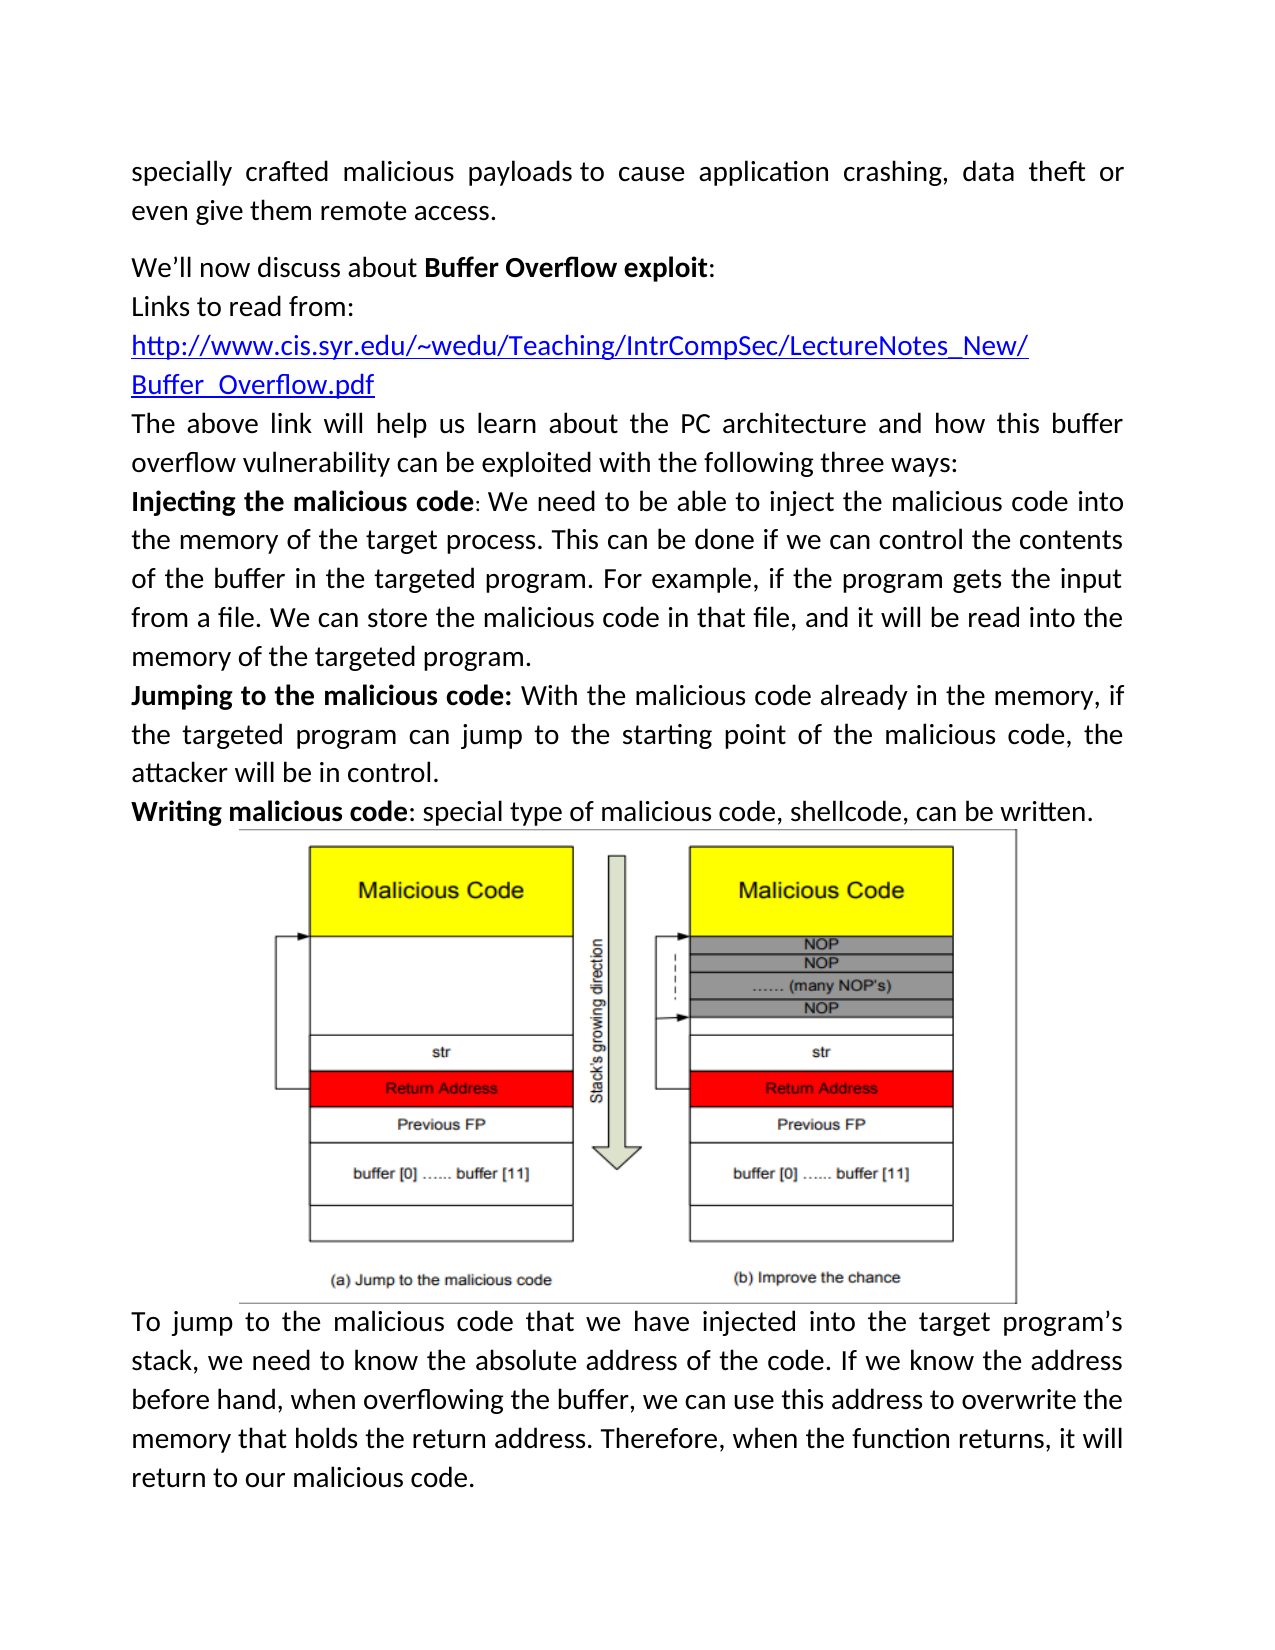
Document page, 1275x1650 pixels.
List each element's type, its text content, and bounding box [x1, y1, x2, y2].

text Links to read from: [131, 285, 1125, 324]
text We’ll now discuss about Buffer Overflow exploit: [131, 246, 1125, 285]
text Writing malicious code: special type of malicious code, shellcode, can be written. [131, 790, 1125, 829]
text http://www.cis.syr.edu/~wedu/Teaching/IntrCompSec/LectureNotes_New/Buffer_Overflow.pdf [131, 324, 1125, 402]
text To jump to the malicious code that we have injected into the target program’s stack, we need to know the absolute address of the code. If we know the address before hand, when overflowing the buffer, we can use this address to overwrite the memory that holds the return address. Therefore, when the function returns, it will return to our malicious code. [131, 829, 1125, 1494]
text Jumping to the malicious code: With the malicious code already in the memory, if the targeted program can jump to the starting point of the malicious code, the attacker will be in control. [131, 674, 1125, 790]
picture [239, 829, 1018, 1304]
text specially crafted malicious payloads to cause application crashing, data theft or even give them remote access. [131, 150, 1125, 228]
text The above link will help us learn about the PC architecture and how this buffer overflow vulnerability can be exploited with the following three ways: [131, 402, 1125, 479]
text Injecting the malicious code: We need to be able to inject the malicious code into the memory of the target process. This can be done if we can control the contents of the buffer in the targeted program. For example, if the program gets the input from a file. We can store the malicious code in that file, and it will be read into the memory of the targeted program. [131, 479, 1125, 674]
